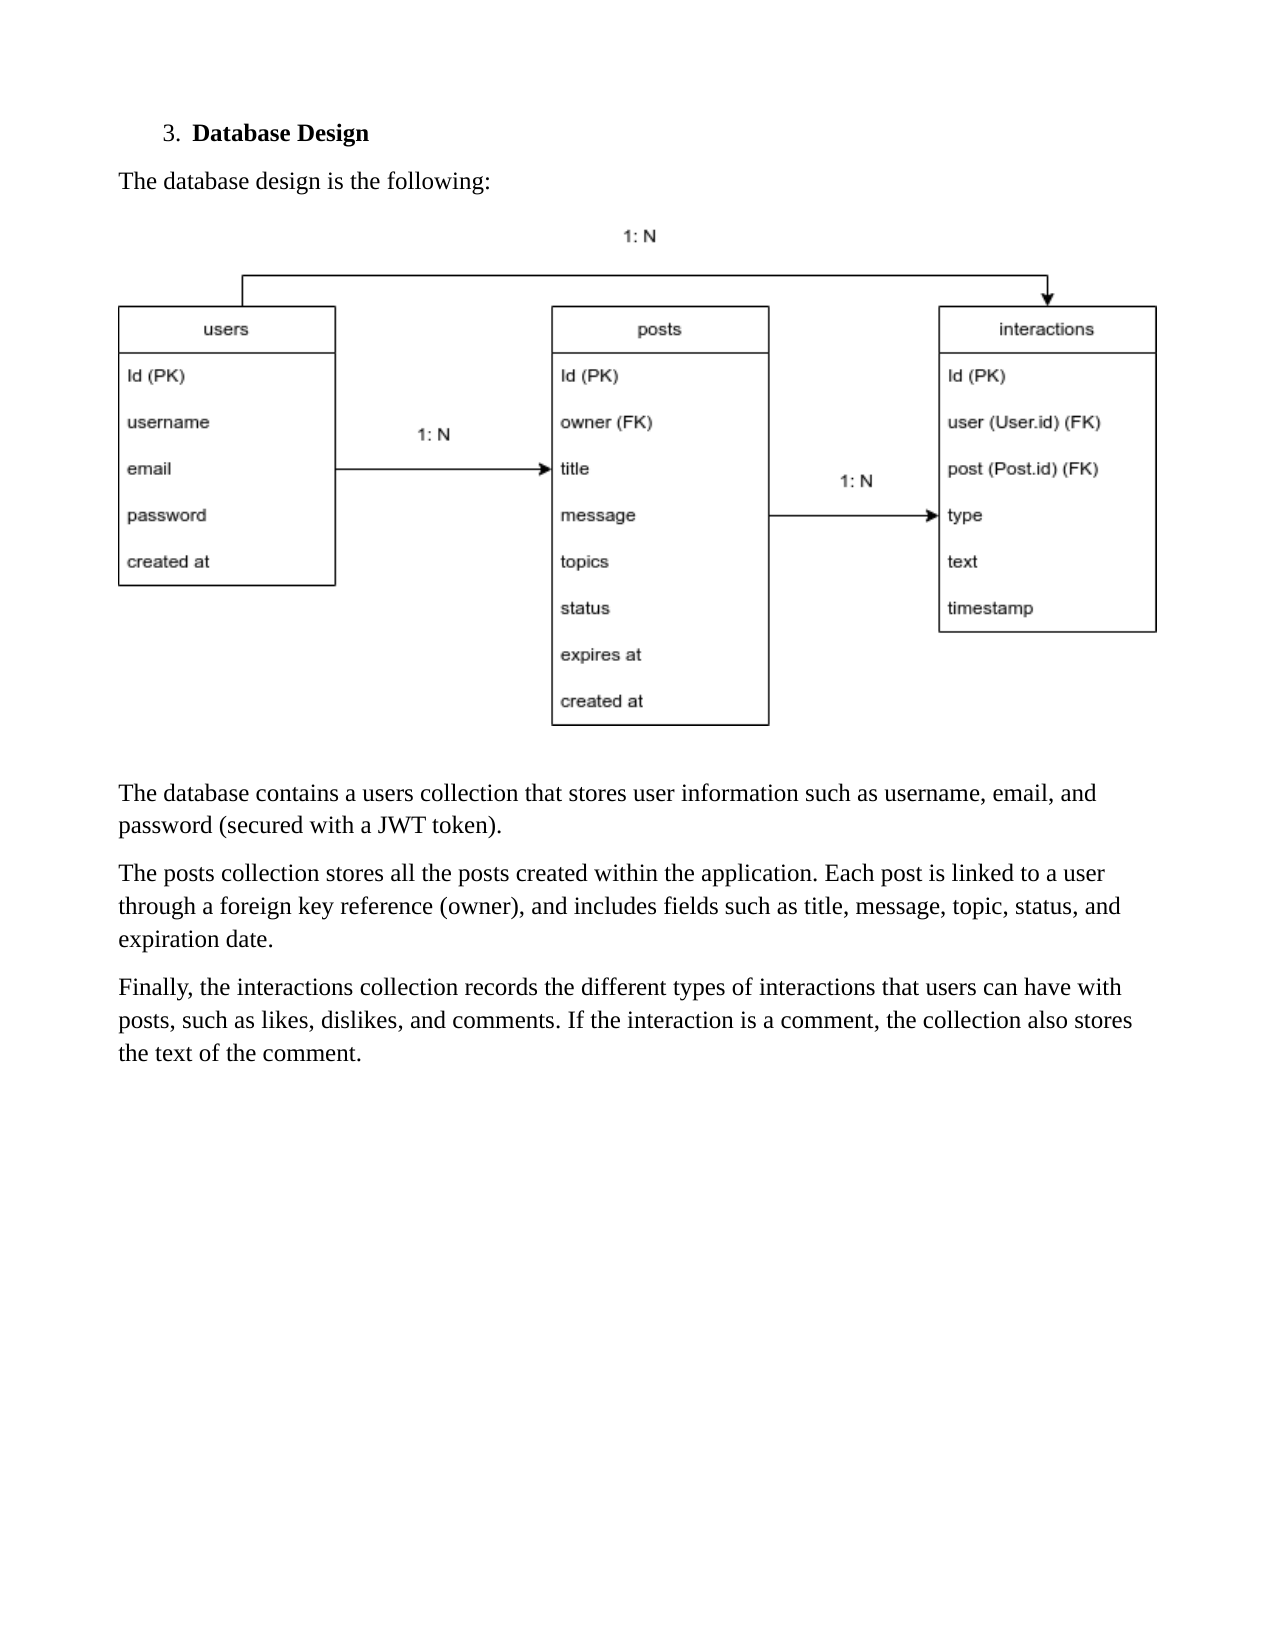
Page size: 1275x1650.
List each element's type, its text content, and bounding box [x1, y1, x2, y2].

text The database contains a users collection that stores user information such as username, email, and password (secured with a JWT token). [118, 778, 1157, 839]
list Database Design [162, 118, 1157, 147]
text Finally, the interactions collection records the different types of interactions that users can have with posts, such as likes, dislikes, and comments. If the interaction is a comment, the collection also stores the text of the comment. [118, 972, 1157, 1067]
text The database design is the following: [118, 166, 1157, 194]
text The posts collection stores all the posts created within the application. Each post is linked to a user through a foreign key reference (owner), and includes fields such as title, message, topic, status, and expiration date. [118, 858, 1157, 953]
picture [118, 213, 1157, 726]
